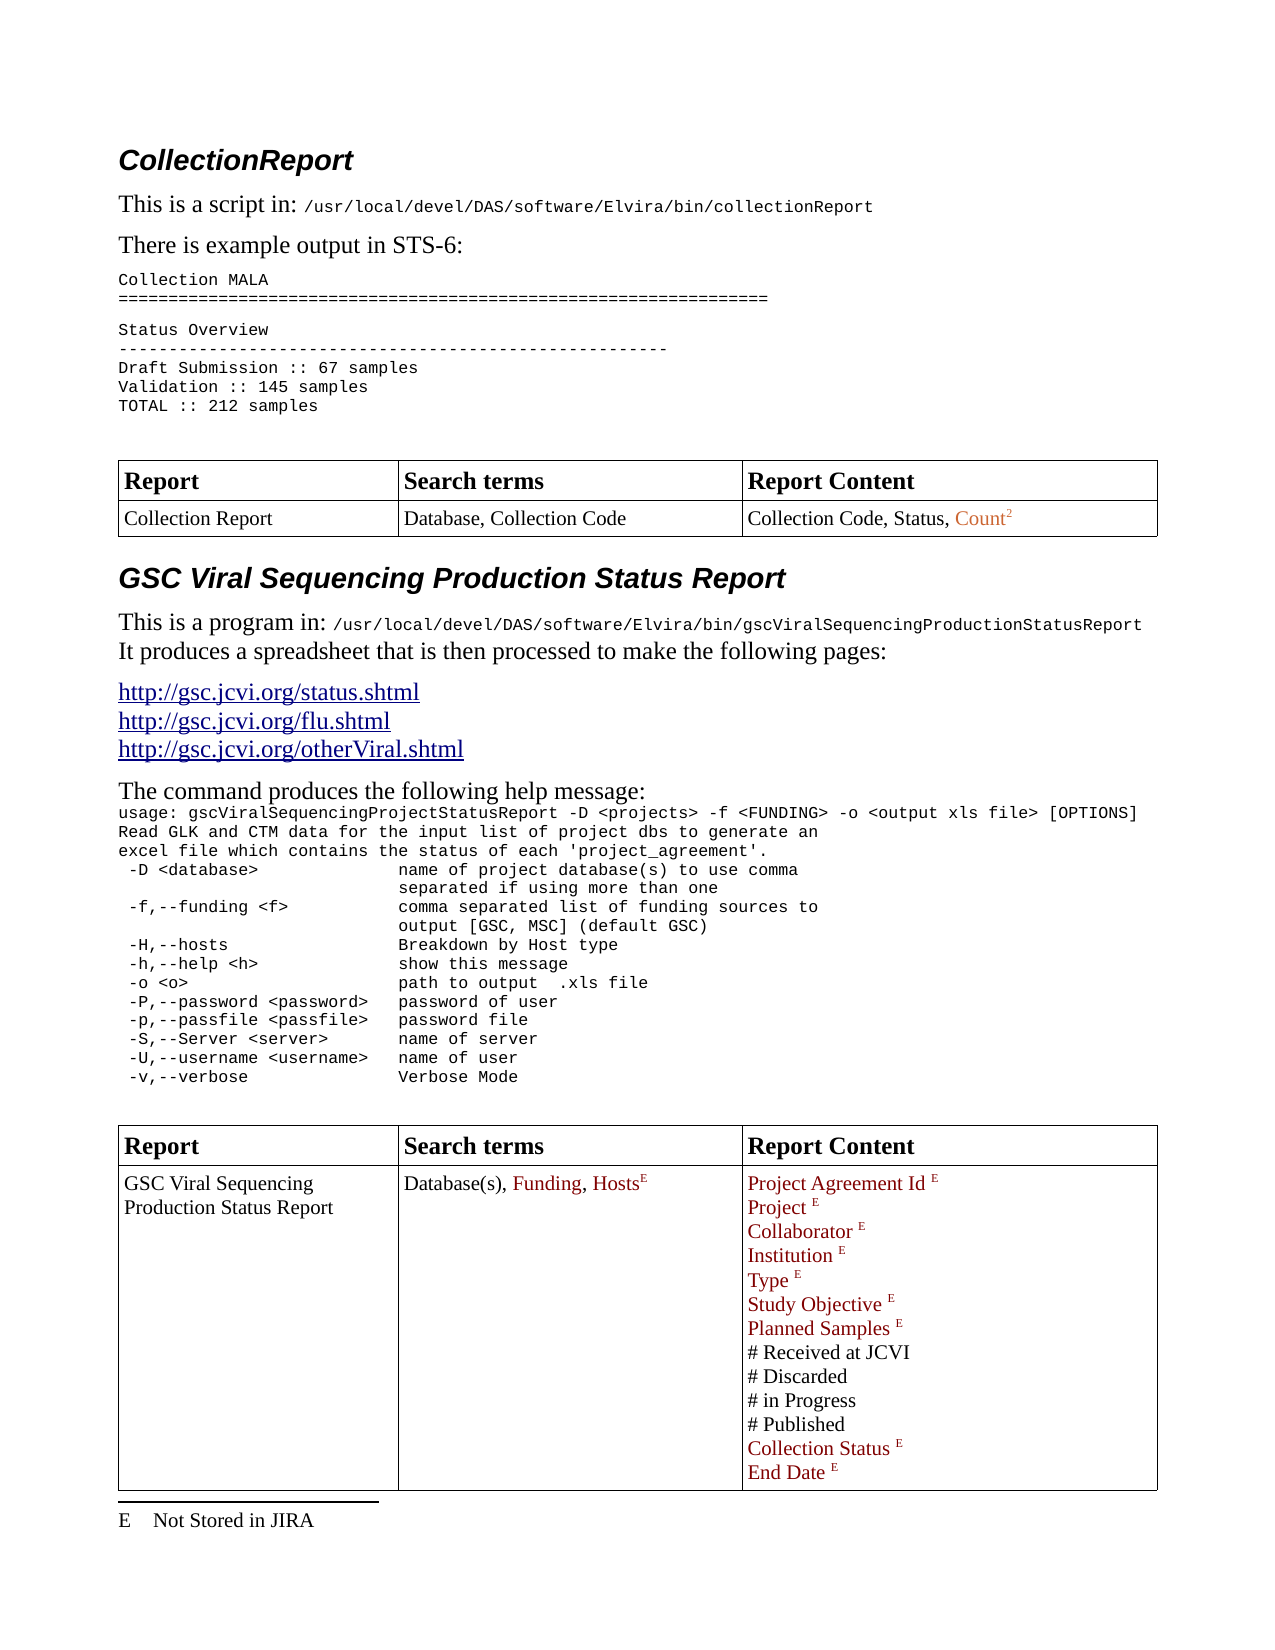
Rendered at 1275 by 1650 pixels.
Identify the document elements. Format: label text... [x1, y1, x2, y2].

subtitle CollectionReport [118, 143, 1157, 177]
text output [GSC, MSC] (default GSC) [118, 918, 1157, 937]
text -h,--help <h> show this message [118, 955, 1157, 974]
text The command produces the following help message: [118, 776, 1157, 804]
text -D <database> name of project database(s) to use comma [118, 861, 1157, 880]
text -f,--funding <f> comma separated list of funding sources to [118, 899, 1157, 918]
table_header Report Content [743, 1126, 1157, 1165]
subtitle GSC Viral Sequencing Production Status Report [118, 561, 1157, 594]
text excel file which contains the status of each 'project_agreement'. [118, 842, 1157, 861]
text -S,--Server <server> name of server [118, 1031, 1157, 1050]
table_cell Collection Code, Status, Count2 [743, 501, 1157, 536]
text -H,--hosts Breakdown by Host type [118, 937, 1157, 955]
text Status Overview ------------------------------------------------------- Draft Submission :: 67 samples Validation :: 145 samples TOTAL :: 212 samples [118, 322, 1157, 416]
text This is a script in: /usr/local/devel/DAS/software/Elvira/bin/collectionReport [118, 189, 1157, 218]
text separated if using more than one [118, 880, 1157, 899]
text usage: gscViralSequencingProjectStatusReport -D <projects> -f <FUNDING> -o <output xls file> [OPTIONS] [118, 804, 1157, 823]
text -p,--passfile <passfile> password file [118, 1012, 1157, 1031]
table_header Report Content [743, 461, 1157, 500]
text This is a program in: /usr/local/devel/DAS/software/Elvira/bin/gscViralSequencingProductionStatusReport It produces a spreadsheet that is then processed to make the following pages: [118, 607, 1157, 664]
table_cell Collection Report [119, 501, 398, 536]
text -P,--password <password> password of user [118, 993, 1157, 1012]
text -v,--verbose Verbose Mode [118, 1068, 1157, 1087]
table_cell Database(s), Funding, Hosts [399, 1166, 742, 1490]
table_cell GSC Viral Sequencing Production Status Report [119, 1166, 398, 1490]
text Read GLK and CTM data for the input list of project dbs to generate an [118, 823, 1157, 842]
text Collection MALA ================================================================= [118, 272, 1157, 309]
table_cell Project Agreement Id E Project E Collaborator E Institution E Type E Study Objective E Planned Samples E # Received at JCVI # Discarded # in Progress # Published Collection Status E End Date E [743, 1166, 1157, 1490]
text There is example output in STS-6: [118, 230, 1157, 259]
table_header Report [119, 1126, 398, 1165]
text -U,--username <username> name of user [118, 1050, 1157, 1068]
table_header Search terms [399, 461, 742, 500]
table_header Search terms [399, 1126, 742, 1165]
table_cell Database, Collection Code [399, 501, 742, 536]
text http://gsc.jcvi.org/status.shtml http://gsc.jcvi.org/flu.shtml http://gsc.jcvi.org/otherViral.shtml [118, 677, 1157, 763]
text -o <o> path to output .xls file [118, 974, 1157, 993]
table_header Report [119, 461, 398, 500]
